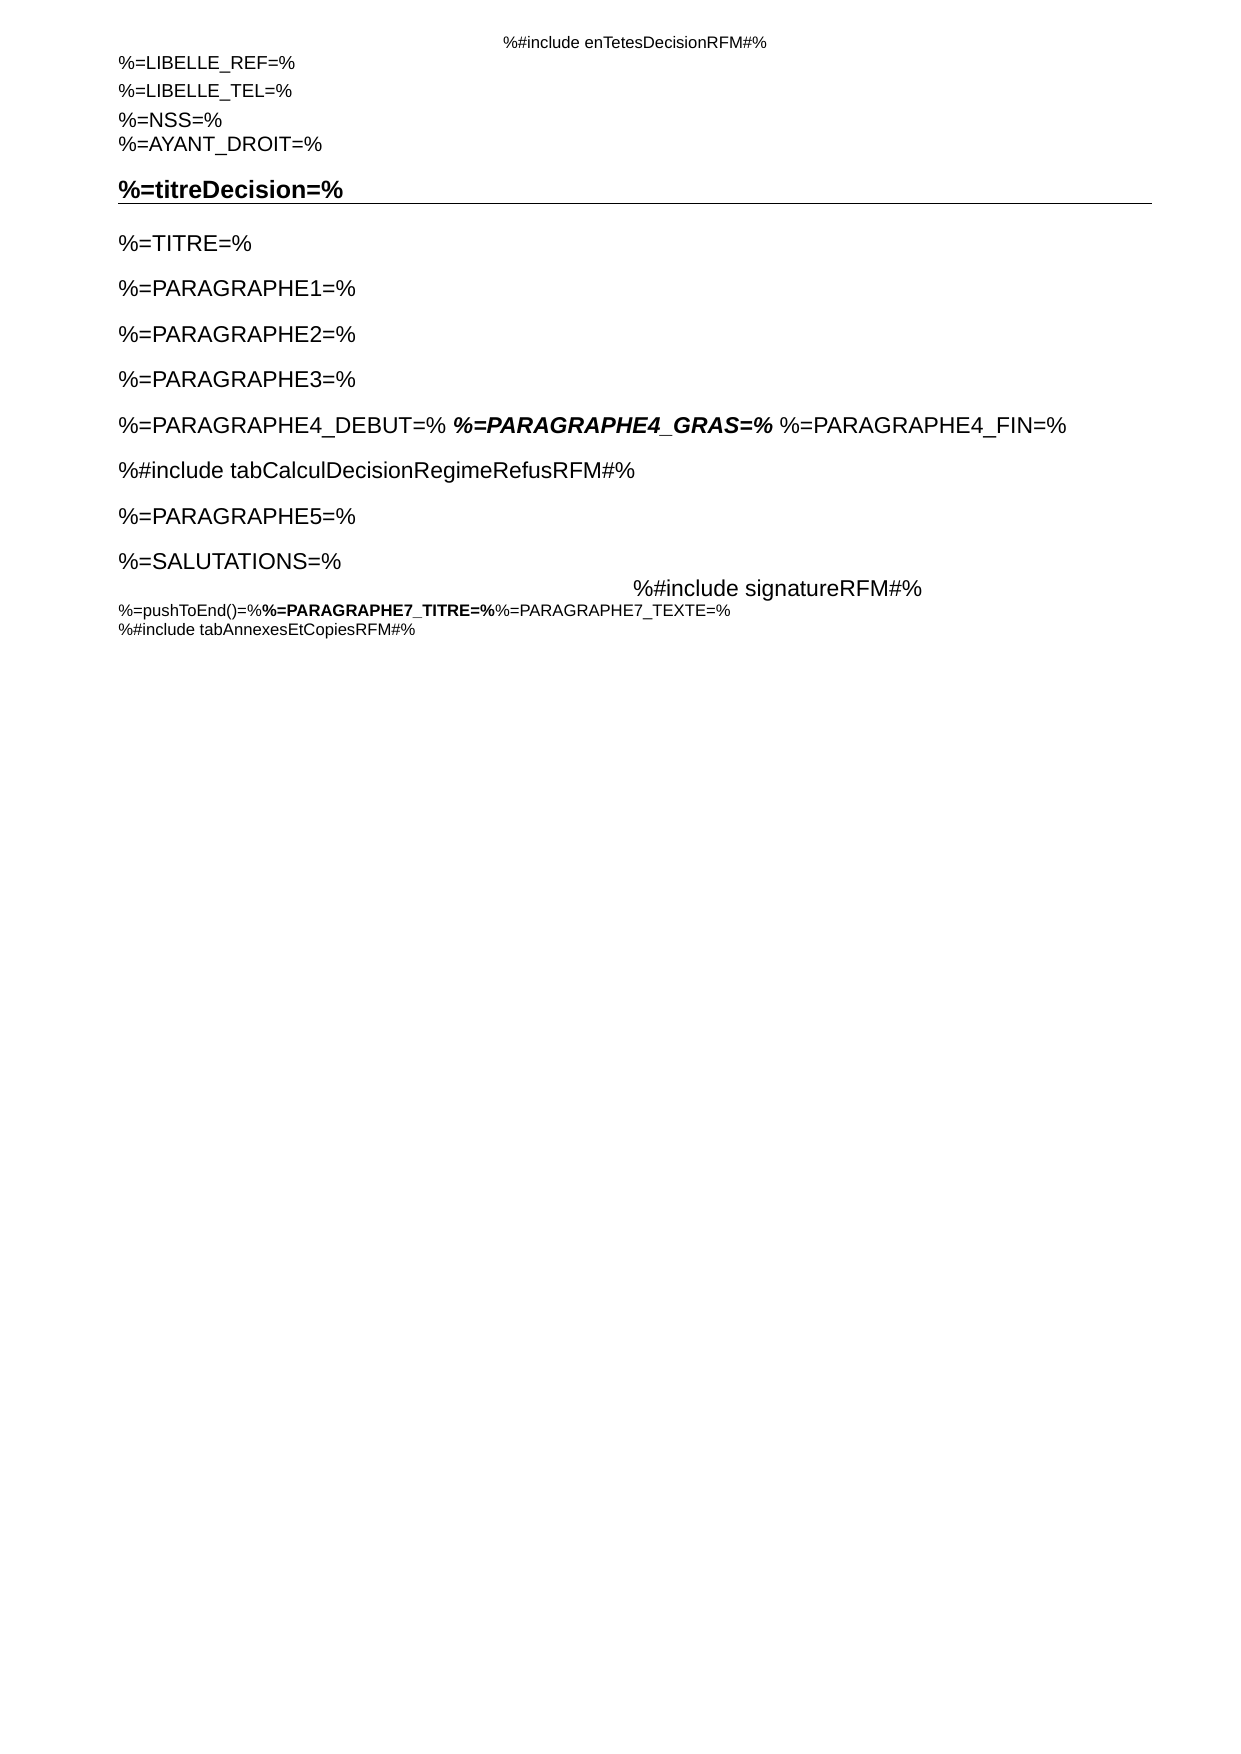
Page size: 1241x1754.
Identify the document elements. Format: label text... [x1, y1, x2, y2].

text %#include tabCalculDecisionRegimeRefusRFM#% [118, 457, 1152, 484]
text %=PARAGRAPHE1=% [118, 275, 1152, 302]
text %=PARAGRAPHE4_DEBUT=% %=PARAGRAPHE4_GRAS=% %=PARAGRAPHE4_FIN=% [118, 412, 1152, 438]
text %=PARAGRAPHE2=% [118, 321, 1152, 347]
text %=AYANT_DROIT=% [118, 132, 1152, 156]
text %=pushToEnd()=%%=PARAGRAPHE7_TITRE=%%=PARAGRAPHE7_TEXTE=% [118, 601, 1152, 620]
text %=titreDecision=% [118, 175, 1152, 203]
text %=SALUTATIONS=% [118, 548, 1152, 575]
text %=PARAGRAPHE3=% [118, 366, 1152, 393]
text %=PARAGRAPHE5=% [118, 503, 1152, 529]
text %=NSS=% [118, 108, 1152, 132]
text %#include enTetesDecisionRFM#% [118, 32, 1152, 52]
text %#include tabAnnexesEtCopiesRFM#% [118, 620, 1152, 639]
text %=TITRE=% [118, 230, 1152, 256]
text %=LIBELLE_REF=% [118, 52, 1152, 73]
text %=LIBELLE_TEL=% [118, 80, 1152, 101]
text %#include signatureRFM#% [118, 575, 1152, 601]
